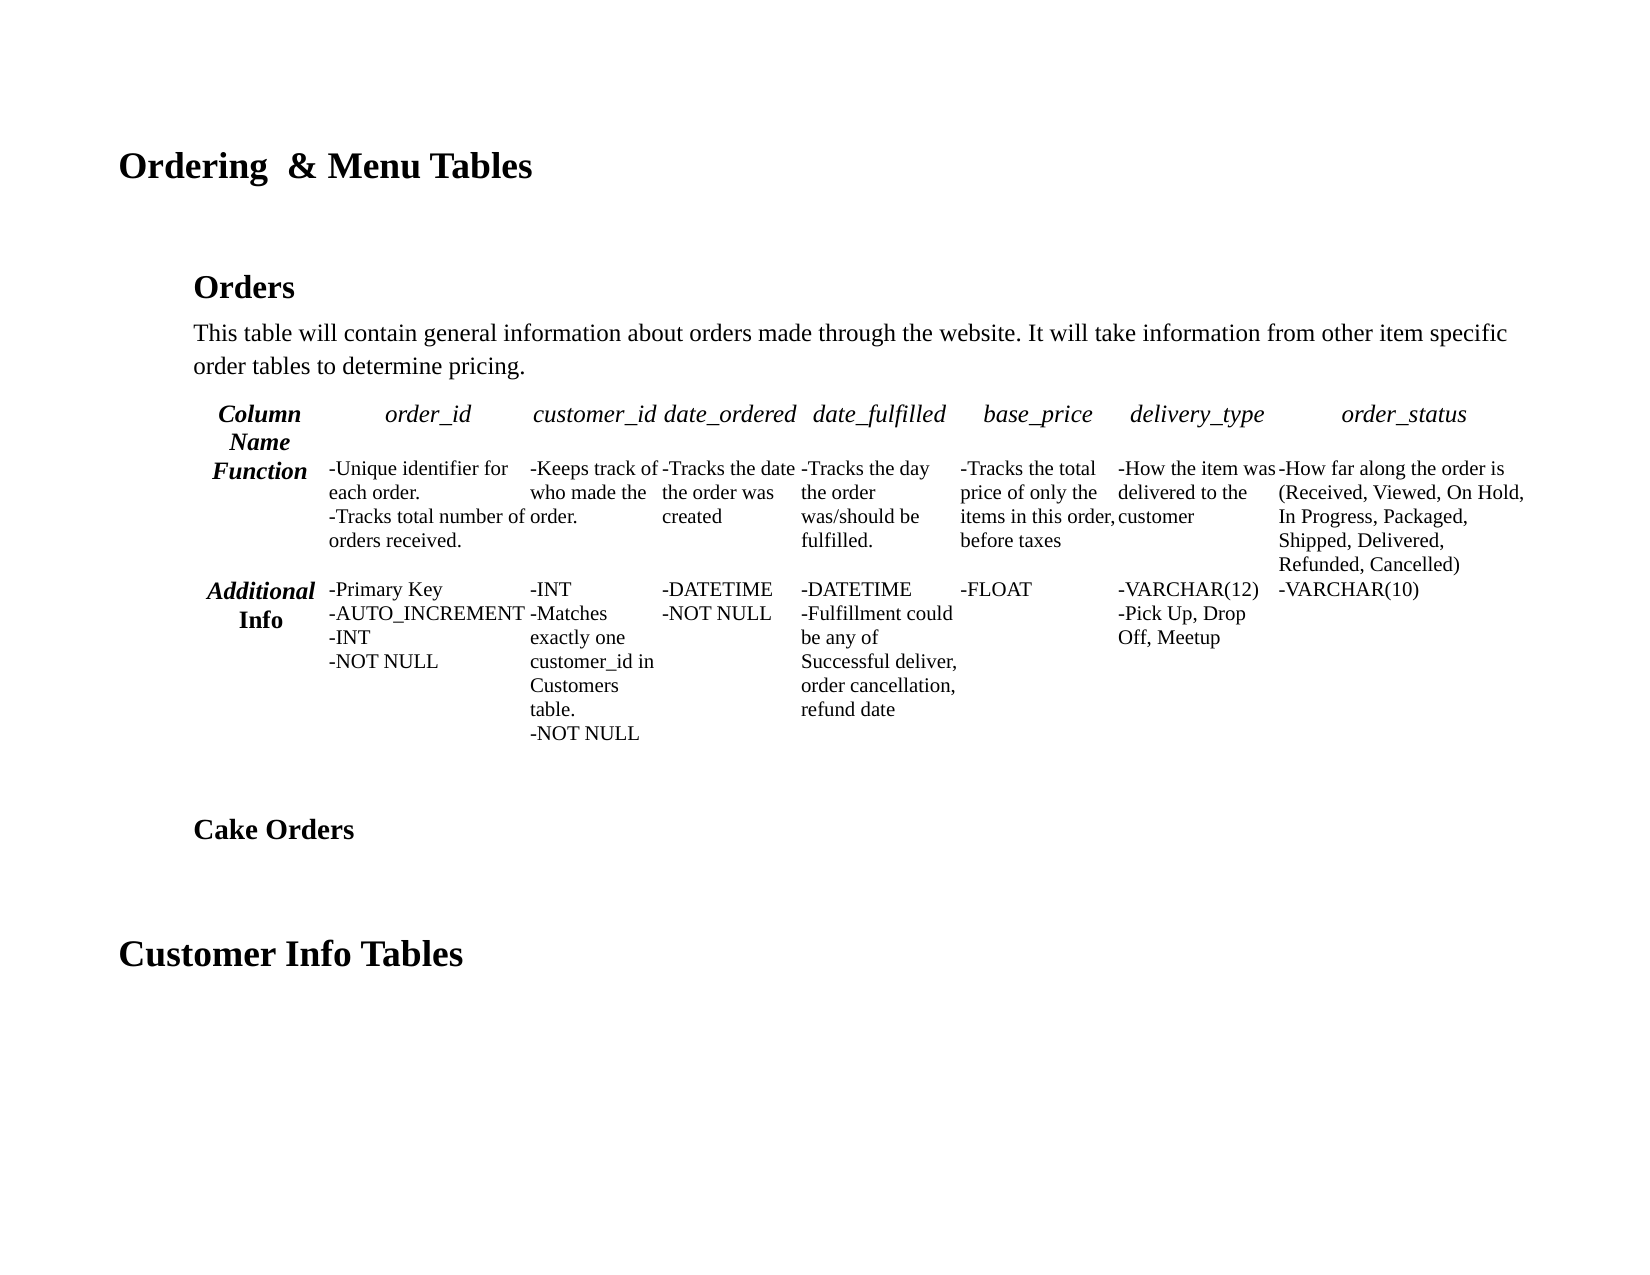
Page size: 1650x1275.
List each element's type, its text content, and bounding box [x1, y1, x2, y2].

table_header date_ordered [662, 399, 801, 456]
subtitle Customer Info Tables [118, 931, 1532, 974]
table_cell -How far along the order is (Received, Viewed, On Hold, In Progress, Packaged, Shipped, Delivered, Refunded, Cancelled) [1278, 456, 1532, 576]
table_cell -Primary Key -AUTO_INCREMENT -INT -NOT NULL [329, 576, 530, 769]
table_header order_id [329, 399, 530, 456]
table_cell -VARCHAR(10) [1278, 576, 1532, 769]
table_cell -Keeps track of who made the order. [530, 456, 662, 576]
table_cell Function [193, 456, 329, 576]
text This table will contain general information about orders made through the website. It will take information from other item specific order tables to determine pricing. [193, 318, 1532, 380]
table_cell -Tracks the day the order was/should be fulfilled. [801, 456, 960, 576]
table_cell -Unique identifier for each order. -Tracks total number of orders received. [329, 456, 530, 576]
table_header customer_id [530, 399, 662, 456]
subtitle Ordering & Menu Tables [118, 143, 1532, 186]
table_cell -VARCHAR(12) -Pick Up, Drop Off, Meetup [1118, 576, 1278, 769]
table_cell -Tracks the total price of only the items in this order, before taxes [960, 456, 1118, 576]
table_cell -INT -Matches exactly one customer_id in Customers table. -NOT NULL [530, 576, 662, 769]
subtitle Orders [193, 267, 1532, 306]
table_cell -How the item was delivered to the customer [1118, 456, 1278, 576]
table_cell Additional Info [193, 576, 329, 769]
table_header Column Name [193, 399, 329, 456]
table_cell -FLOAT [960, 576, 1118, 769]
table_header order_status [1278, 399, 1532, 456]
table_header date_fulfilled [801, 399, 960, 456]
table_header delivery_type [1118, 399, 1278, 456]
subtitle Cake Orders [193, 812, 1532, 846]
table_cell -DATETIME -Fulfillment could be any of Successful deliver, order cancellation, refund date [801, 576, 960, 769]
table_cell -Tracks the date the order was created [662, 456, 801, 576]
table_header base_price [960, 399, 1118, 456]
table_cell -DATETIME -NOT NULL [662, 576, 801, 769]
